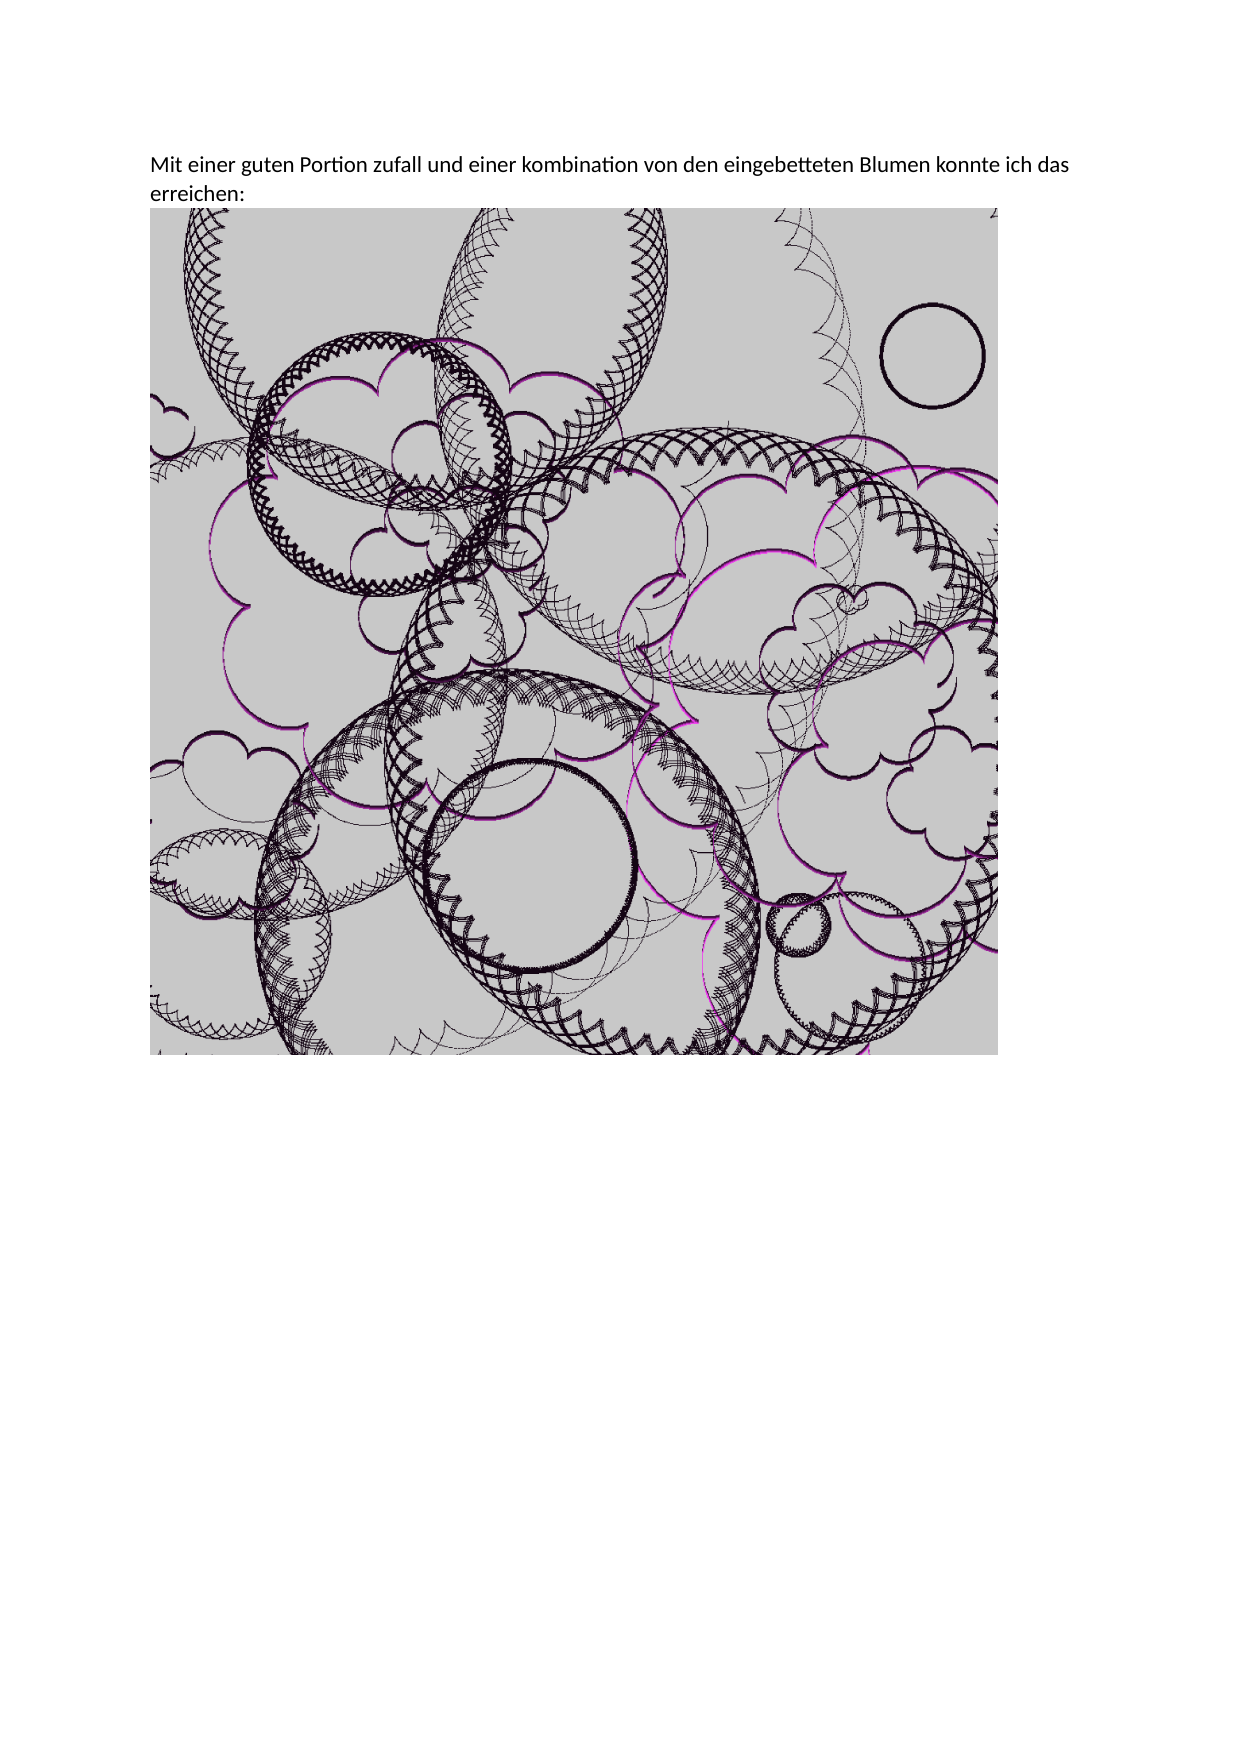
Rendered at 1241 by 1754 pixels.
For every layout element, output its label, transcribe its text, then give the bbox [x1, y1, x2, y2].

text Mit einer guten Portion zufall und einer kombination von den eingebetteten Blumen konnte ich das erreichen: [150, 150, 1090, 1054]
